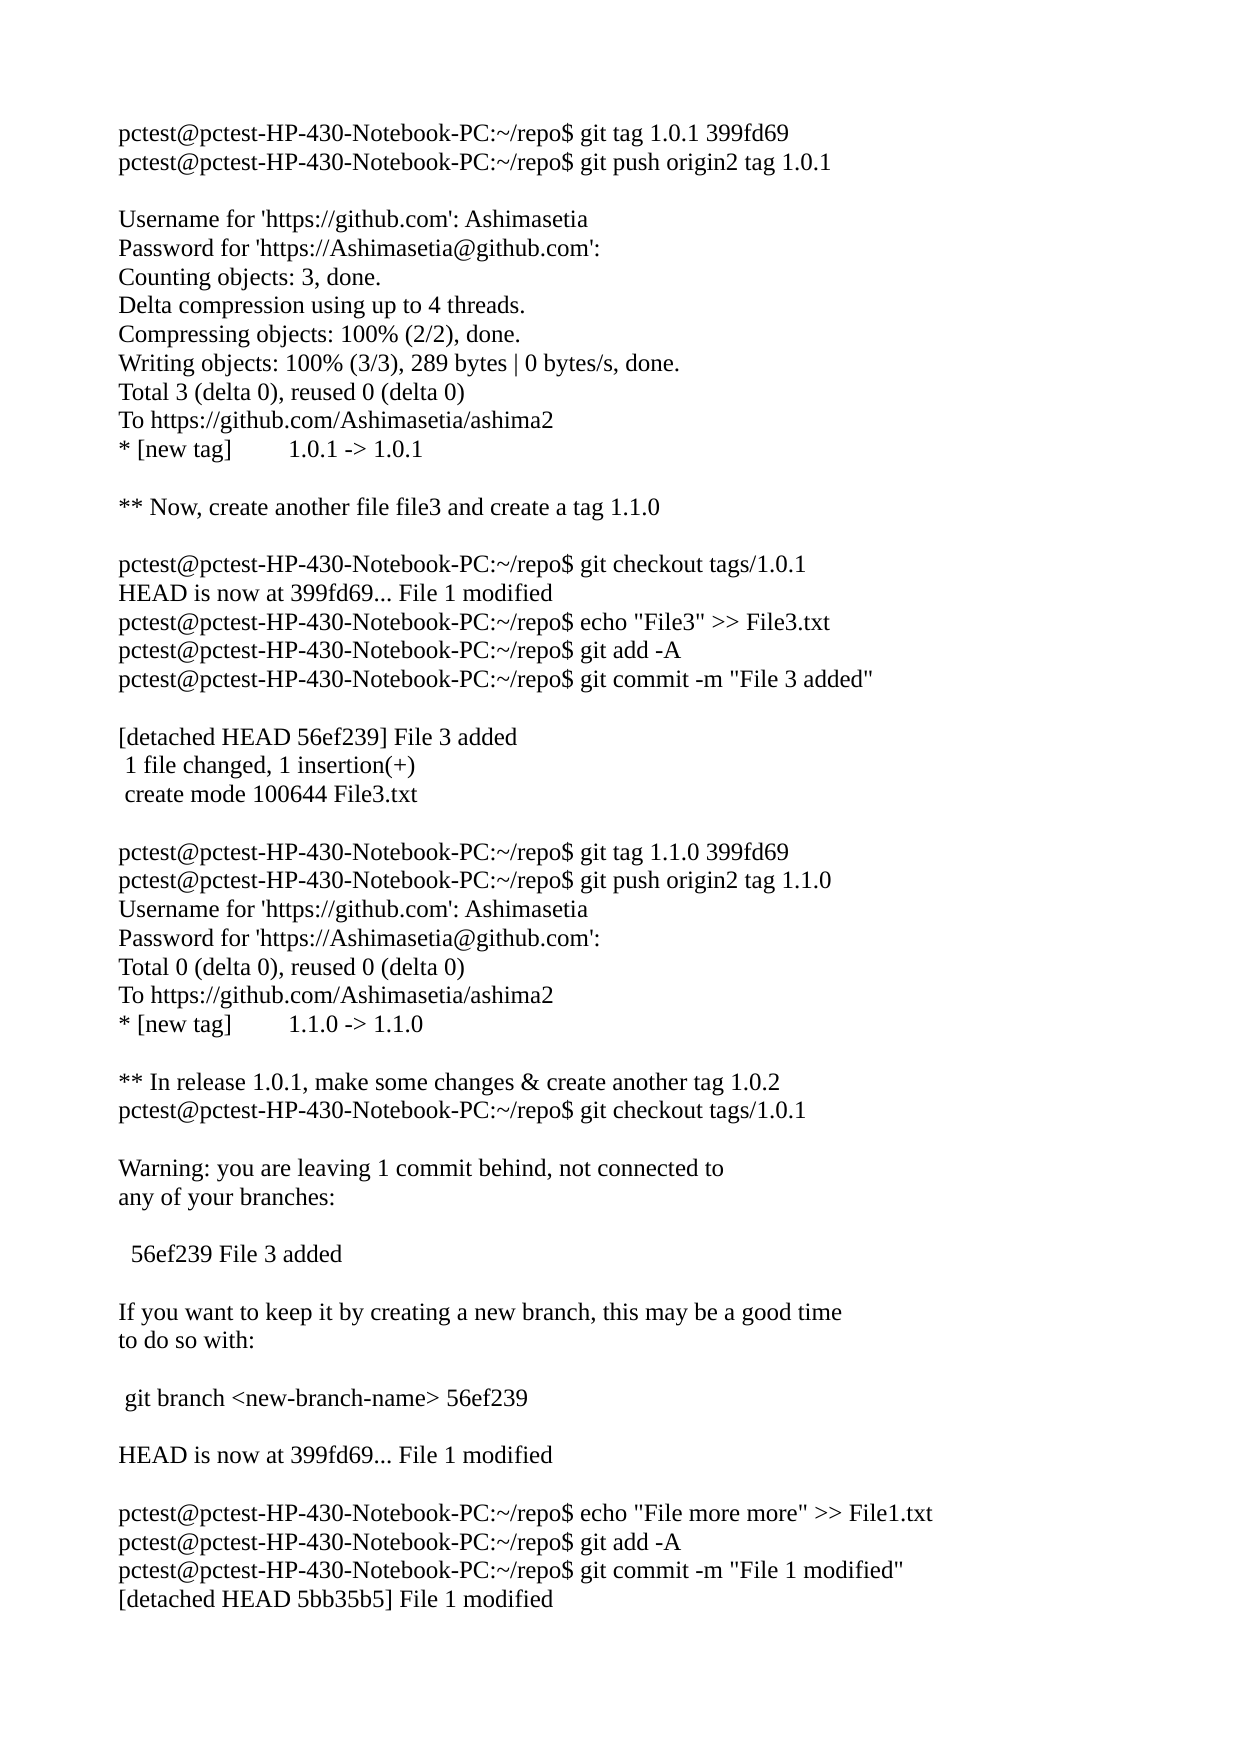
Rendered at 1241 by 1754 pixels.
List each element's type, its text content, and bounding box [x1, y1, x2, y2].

text pctest@pctest-HP-430-Notebook-PC:~/repo$ git push origin2 tag 1.0.1 [118, 147, 1122, 176]
text ** In release 1.0.1, make some changes & create another tag 1.0.2 [118, 1067, 1122, 1096]
text * [new tag] 1.0.1 -> 1.0.1 [118, 434, 1122, 463]
text To https://github.com/Ashimasetia/ashima2 [118, 981, 1122, 1009]
text pctest@pctest-HP-430-Notebook-PC:~/repo$ git push origin2 tag 1.1.0 [118, 866, 1122, 894]
text Password for 'https://Ashimasetia@github.com': [118, 233, 1122, 262]
text To https://github.com/Ashimasetia/ashima2 [118, 406, 1122, 434]
text pctest@pctest-HP-430-Notebook-PC:~/repo$ git tag 1.1.0 399fd69 [118, 837, 1122, 866]
text any of your branches: [118, 1182, 1122, 1211]
text Username for 'https://github.com': Ashimasetia [118, 894, 1122, 923]
text pctest@pctest-HP-430-Notebook-PC:~/repo$ git commit -m "File 1 modified" [118, 1556, 1122, 1584]
text pctest@pctest-HP-430-Notebook-PC:~/repo$ git checkout tags/1.0.1 [118, 1096, 1122, 1124]
text pctest@pctest-HP-430-Notebook-PC:~/repo$ git commit -m "File 3 added" [118, 664, 1122, 693]
text HEAD is now at 399fd69... File 1 modified [118, 1441, 1122, 1469]
text Total 3 (delta 0), reused 0 (delta 0) [118, 377, 1122, 406]
text pctest@pctest-HP-430-Notebook-PC:~/repo$ echo "File3" >> File3.txt [118, 607, 1122, 636]
text Compressing objects: 100% (2/2), done. [118, 319, 1122, 348]
text pctest@pctest-HP-430-Notebook-PC:~/repo$ git tag 1.0.1 399fd69 [118, 118, 1122, 147]
text git branch <new-branch-name> 56ef239 [118, 1383, 1122, 1412]
text Warning: you are leaving 1 commit behind, not connected to [118, 1153, 1122, 1182]
text Password for 'https://Ashimasetia@github.com': [118, 923, 1122, 952]
text pctest@pctest-HP-430-Notebook-PC:~/repo$ git checkout tags/1.0.1 [118, 549, 1122, 578]
text ** Now, create another file file3 and create a tag 1.1.0 [118, 492, 1122, 521]
text 1 file changed, 1 insertion(+) [118, 751, 1122, 779]
text pctest@pctest-HP-430-Notebook-PC:~/repo$ git add -A [118, 636, 1122, 664]
text create mode 100644 File3.txt [118, 779, 1122, 808]
text pctest@pctest-HP-430-Notebook-PC:~/repo$ echo "File more more" >> File1.txt [118, 1498, 1122, 1527]
text to do so with: [118, 1326, 1122, 1354]
text Writing objects: 100% (3/3), 289 bytes | 0 bytes/s, done. [118, 348, 1122, 377]
text HEAD is now at 399fd69... File 1 modified [118, 578, 1122, 607]
text pctest@pctest-HP-430-Notebook-PC:~/repo$ git add -A [118, 1527, 1122, 1556]
text Counting objects: 3, done. [118, 262, 1122, 291]
text If you want to keep it by creating a new branch, this may be a good time [118, 1297, 1122, 1326]
text 56ef239 File 3 added [118, 1239, 1122, 1268]
text * [new tag] 1.1.0 -> 1.1.0 [118, 1009, 1122, 1038]
text Delta compression using up to 4 threads. [118, 291, 1122, 319]
text [detached HEAD 56ef239] File 3 added [118, 722, 1122, 751]
text Total 0 (delta 0), reused 0 (delta 0) [118, 952, 1122, 981]
text Username for 'https://github.com': Ashimasetia [118, 204, 1122, 233]
text [detached HEAD 5bb35b5] File 1 modified [118, 1584, 1122, 1613]
